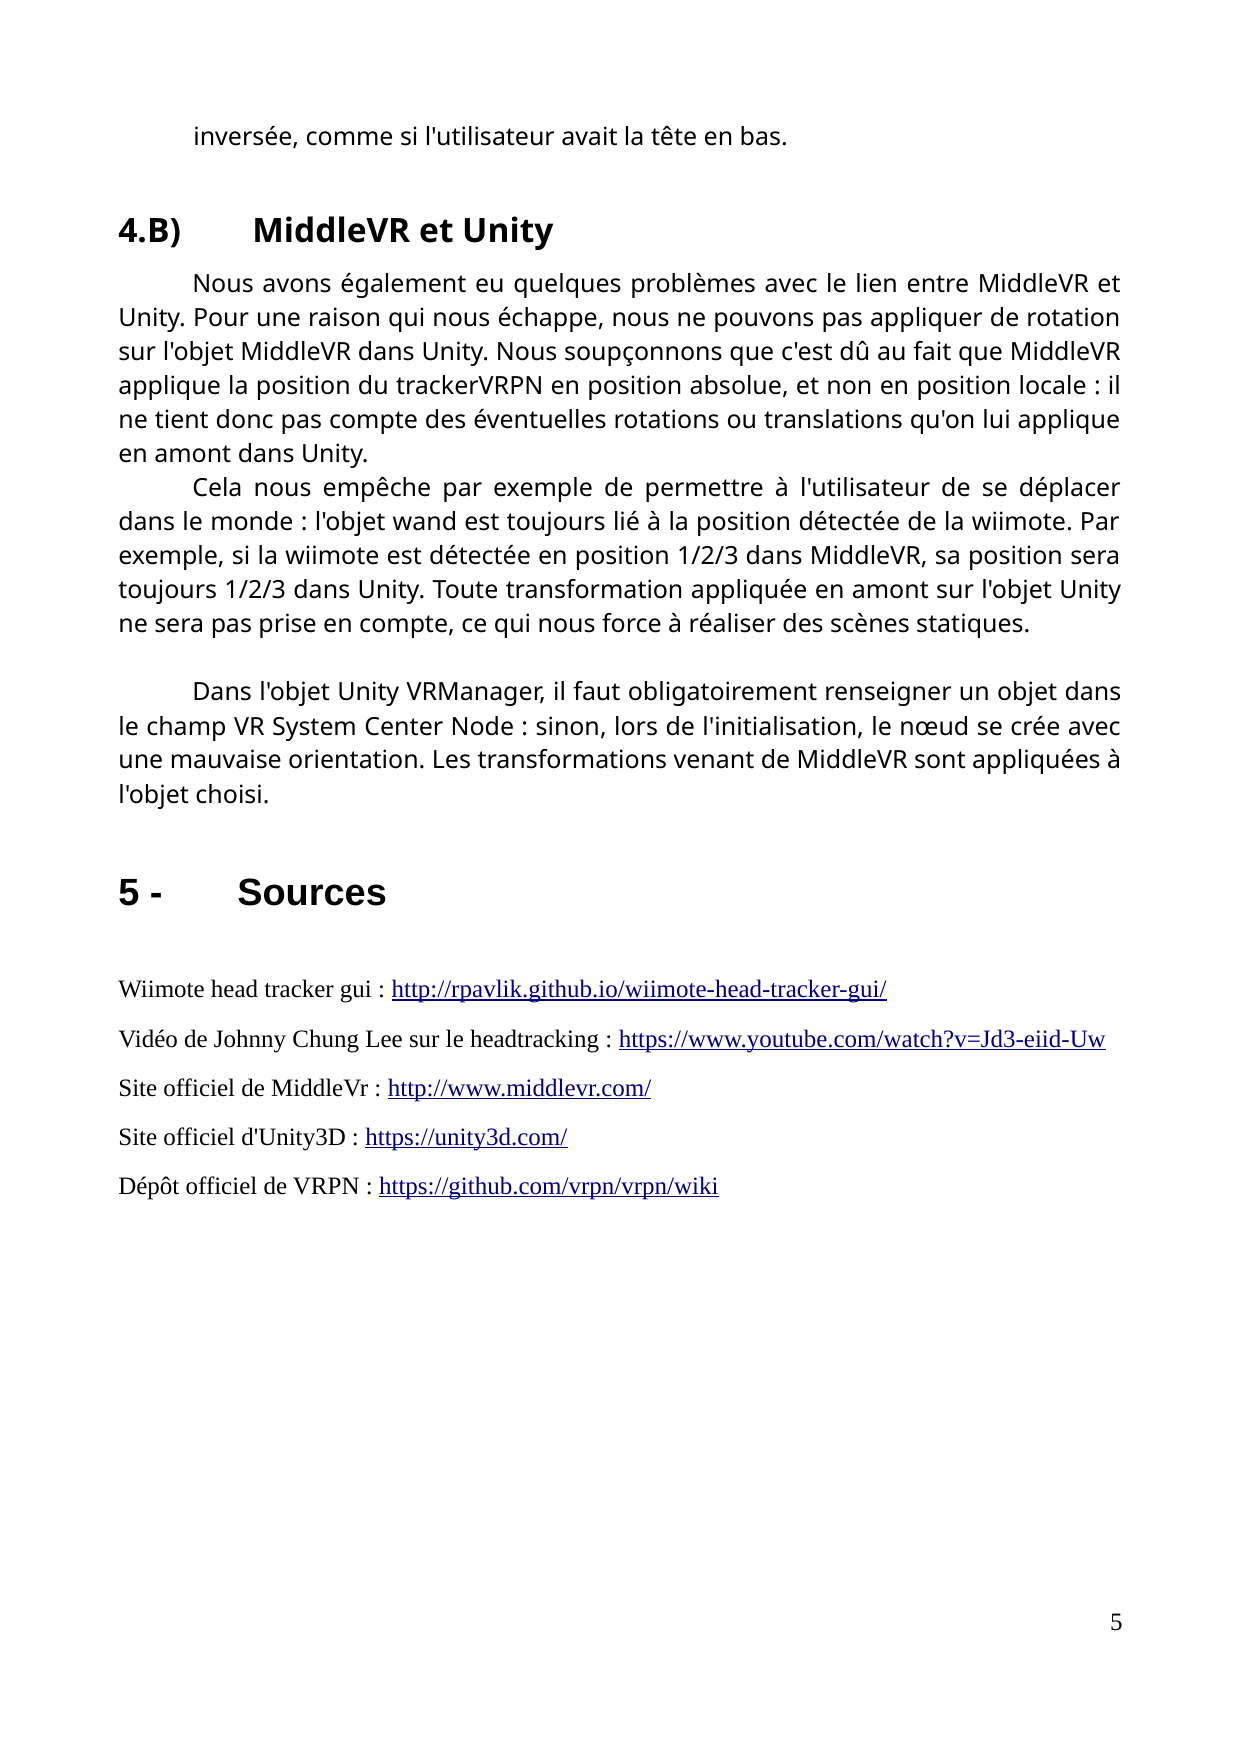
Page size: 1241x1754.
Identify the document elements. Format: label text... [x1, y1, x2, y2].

text Dépôt officiel de VRPN : https://github.com/vrpn/vrpn/wiki [118, 1171, 1122, 1199]
text Site officiel de MiddleVr : http://www.middlevr.com/ [118, 1073, 1122, 1101]
subtitle Sources [118, 869, 1122, 913]
text Dans l'objet Unity VRManager, il faut obligatoirement renseigner un objet dans le champ VR System Center Node : sinon, lors de l'initialisation, le nœud se crée avec une mauvaise orientation. Les transformations venant de MiddleVR sont appliquées à l'objet choisi. [118, 674, 1122, 810]
subtitle MiddleVR et Unity [118, 207, 1122, 253]
list inversée, comme si l'utilisateur avait la tête en bas. [156, 118, 1122, 152]
text Site officiel d'Unity3D : https://unity3d.com/ [118, 1122, 1122, 1151]
text Wiimote head tracker gui : http://rpavlik.github.io/wiimote-head-tracker-gui/ [118, 974, 1122, 1003]
text Nous avons également eu quelques problèmes avec le lien entre MiddleVR et Unity. Pour une raison qui nous échappe, nous ne pouvons pas appliquer de rotation sur l'objet MiddleVR dans Unity. Nous soupçonnons que c'est dû au fait que MiddleVR applique la position du trackerVRPN en position absolue, et non en position locale : il ne tient donc pas compte des éventuelles rotations ou translations qu'on lui applique en amont dans Unity. [118, 265, 1122, 470]
text Cela nous empêche par exemple de permettre à l'utilisateur de se déplacer dans le monde : l'objet wand est toujours lié à la position détectée de la wiimote. Par exemple, si la wiimote est détectée en position 1/2/3 dans MiddleVR, sa position sera toujours 1/2/3 dans Unity. Toute transformation appliquée en amont sur l'objet Unity ne sera pas prise en compte, ce qui nous force à réaliser des scènes statiques. [118, 470, 1122, 640]
text Vidéo de Johnny Chung Lee sur le headtracking : https://www.youtube.com/watch?v=Jd3-eiid-Uw [118, 1024, 1122, 1052]
